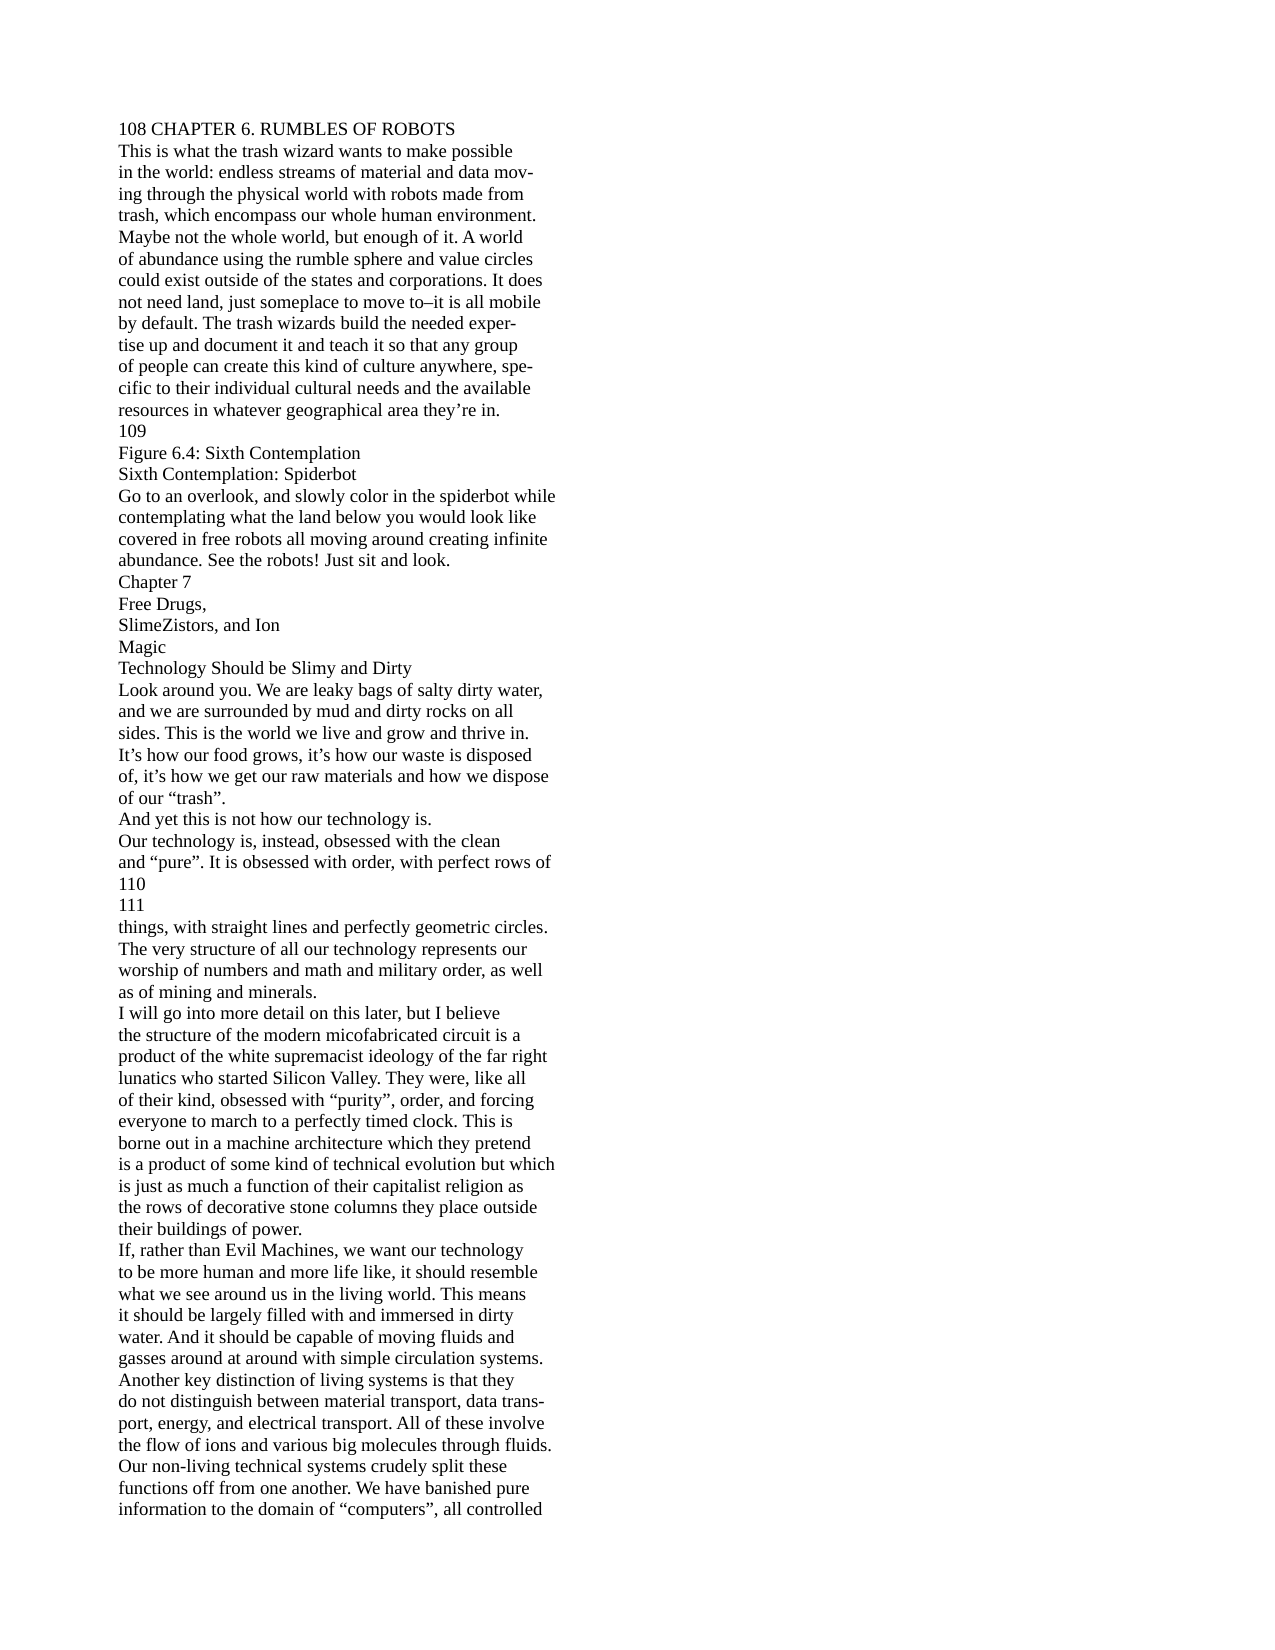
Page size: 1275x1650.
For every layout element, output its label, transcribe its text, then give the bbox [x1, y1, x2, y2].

text gasses around at around with simple circulation systems. [118, 1347, 1157, 1369]
text 109 [118, 420, 1157, 442]
text of our “trash”. [118, 787, 1157, 808]
text contemplating what the land below you would look like [118, 506, 1157, 528]
text Another key distinction of living systems is that they [118, 1369, 1157, 1390]
text of, it’s how we get our raw materials and how we dispose [118, 765, 1157, 787]
text what we see around us in the living world. This means [118, 1282, 1157, 1304]
text 108 CHAPTER 6. RUMBLES OF ROBOTS [118, 118, 1157, 140]
text 111 [118, 894, 1157, 916]
text their buildings of power. [118, 1218, 1157, 1239]
text and we are surrounded by mud and dirty rocks on all [118, 700, 1157, 722]
text Magic [118, 636, 1157, 657]
text Look around you. We are leaky bags of salty dirty water, [118, 679, 1157, 700]
text sides. This is the world we live and grow and thrive in. [118, 722, 1157, 743]
text not need land, just someplace to move to–it is all mobile [118, 291, 1157, 312]
text and “pure”. It is obsessed with order, with perfect rows of [118, 851, 1157, 873]
text I will go into more detail on this later, but I believe [118, 1002, 1157, 1024]
text It’s how our food grows, it’s how our waste is disposed [118, 743, 1157, 765]
text lunatics who started Silicon Valley. They were, like all [118, 1067, 1157, 1088]
text Our technology is, instead, obsessed with the clean [118, 830, 1157, 851]
text trash, which encompass our whole human environment. [118, 204, 1157, 226]
text borne out in a machine architecture which they pretend [118, 1132, 1157, 1153]
text do not distinguish between material transport, data trans- [118, 1390, 1157, 1412]
text as of mining and minerals. [118, 981, 1157, 1002]
text of people can create this kind of culture anywhere, spe- [118, 355, 1157, 377]
text to be more human and more life like, it should resemble [118, 1261, 1157, 1282]
text resources in whatever geographical area they’re in. [118, 398, 1157, 420]
text Technology Should be Slimy and Dirty [118, 657, 1157, 679]
text the flow of ions and various big molecules through fluids. [118, 1433, 1157, 1455]
text by default. The trash wizards build the needed exper- [118, 312, 1157, 334]
text the structure of the modern micofabricated circuit is a [118, 1024, 1157, 1045]
text it should be largely filled with and immersed in dirty [118, 1304, 1157, 1326]
text SlimeZistors, and Ion [118, 614, 1157, 636]
text Sixth Contemplation: Spiderbot [118, 463, 1157, 485]
text information to the domain of “computers”, all controlled [118, 1498, 1157, 1520]
text everyone to march to a perfectly timed clock. This is [118, 1110, 1157, 1132]
text port, energy, and electrical transport. All of these involve [118, 1412, 1157, 1433]
text ing through the physical world with robots made from [118, 183, 1157, 204]
text things, with straight lines and perfectly geometric circles. [118, 916, 1157, 937]
text of abundance using the rumble sphere and value circles [118, 247, 1157, 269]
text Chapter 7 [118, 571, 1157, 592]
text If, rather than Evil Machines, we want our technology [118, 1239, 1157, 1261]
text could exist outside of the states and corporations. It does [118, 269, 1157, 291]
text functions off from one another. We have banished pure [118, 1477, 1157, 1498]
text This is what the trash wizard wants to make possible [118, 140, 1157, 161]
text The very structure of all our technology represents our [118, 937, 1157, 959]
text of their kind, obsessed with “purity”, order, and forcing [118, 1088, 1157, 1110]
text tise up and document it and teach it so that any group [118, 334, 1157, 355]
text in the world: endless streams of material and data mov- [118, 161, 1157, 183]
text Our non-living technical systems crudely split these [118, 1455, 1157, 1477]
text Go to an overlook, and slowly color in the spiderbot while [118, 485, 1157, 506]
text is just as much a function of their capitalist religion as [118, 1175, 1157, 1196]
text Maybe not the whole world, but enough of it. A world [118, 226, 1157, 247]
text 110 [118, 873, 1157, 894]
text product of the white supremacist ideology of the far right [118, 1045, 1157, 1067]
text cific to their individual cultural needs and the available [118, 377, 1157, 398]
text water. And it should be capable of moving fluids and [118, 1326, 1157, 1347]
text abundance. See the robots! Just sit and look. [118, 549, 1157, 571]
text Figure 6.4: Sixth Contemplation [118, 442, 1157, 463]
text the rows of decorative stone columns they place outside [118, 1196, 1157, 1218]
text is a product of some kind of technical evolution but which [118, 1153, 1157, 1175]
text And yet this is not how our technology is. [118, 808, 1157, 830]
text Free Drugs, [118, 592, 1157, 614]
text covered in free robots all moving around creating infinite [118, 528, 1157, 549]
text worship of numbers and math and military order, as well [118, 959, 1157, 981]
